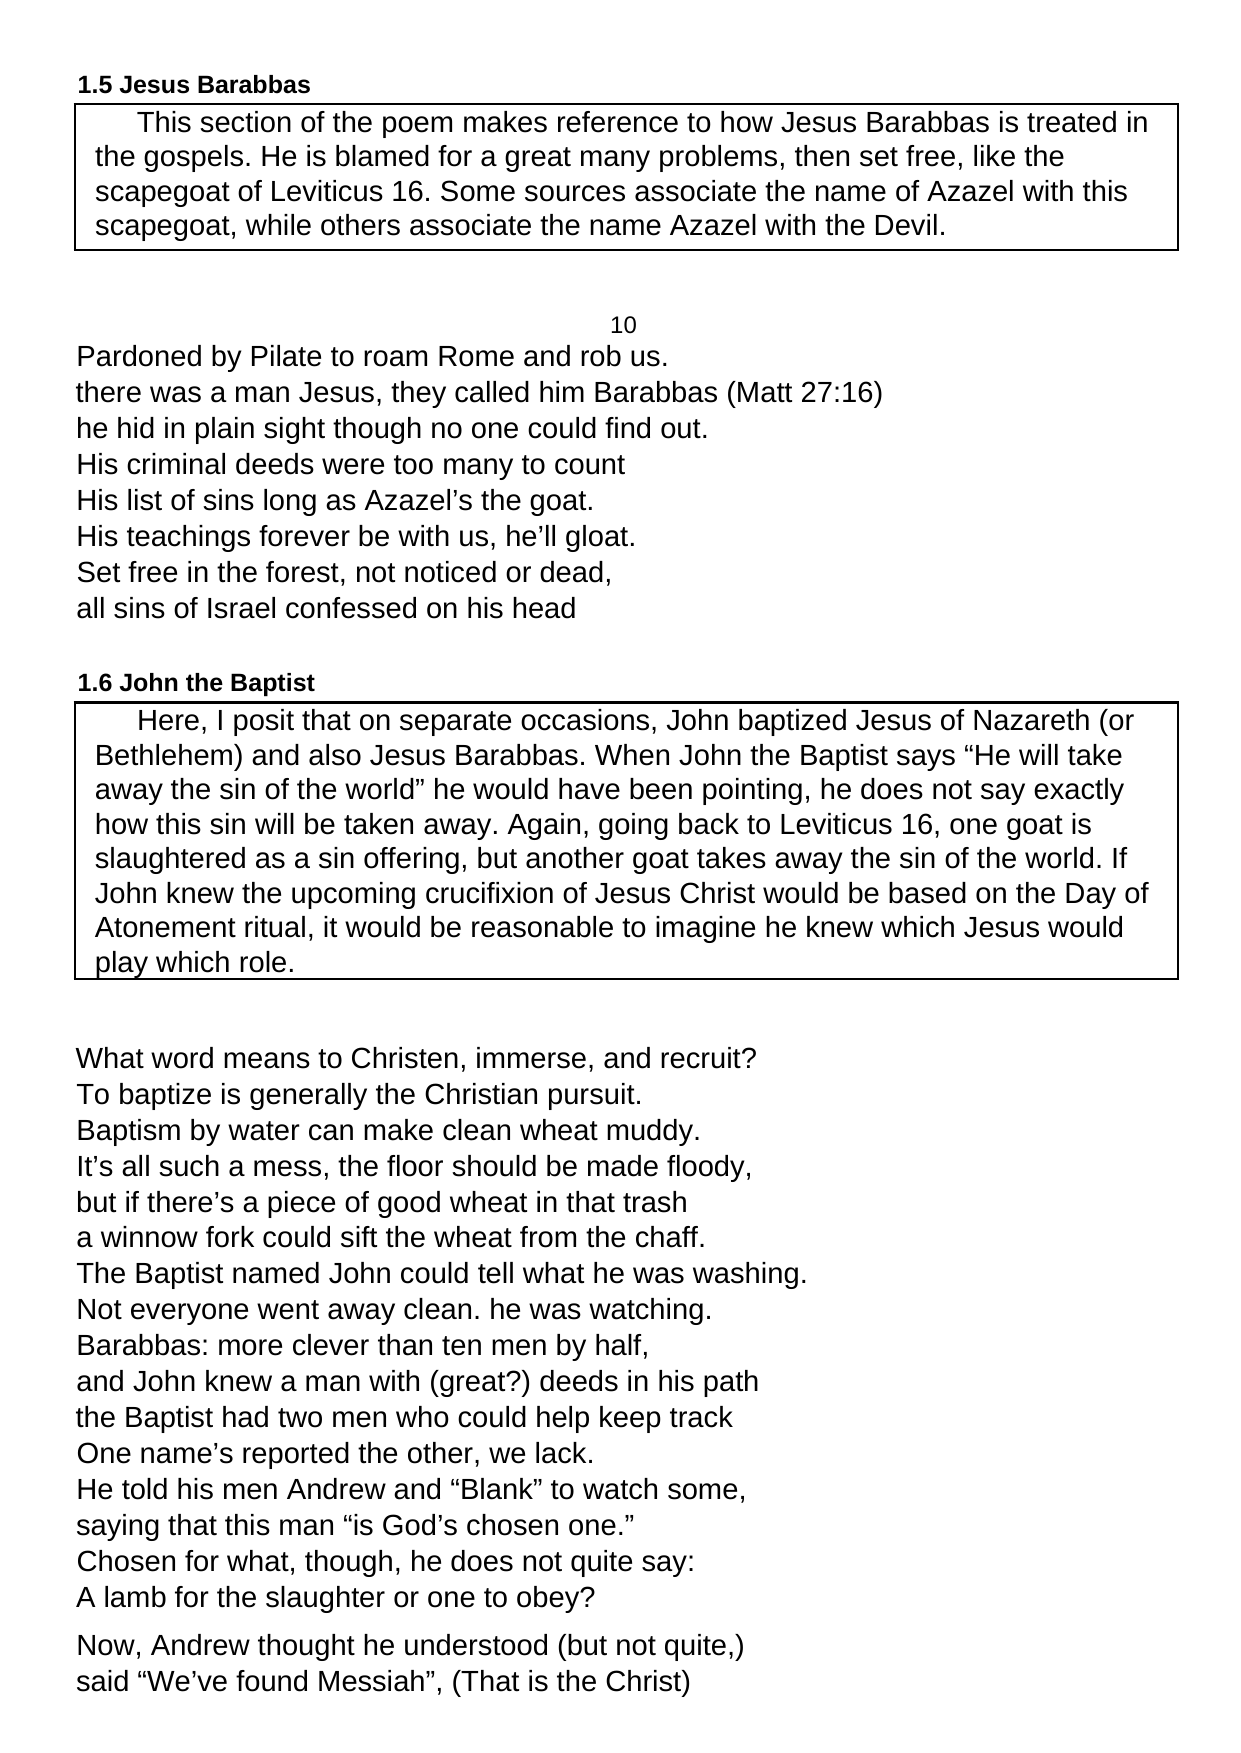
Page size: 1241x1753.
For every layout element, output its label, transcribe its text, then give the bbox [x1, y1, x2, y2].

text said “We’ve found Messiah”, (That is the Christ) [76, 1664, 1178, 1697]
text Set free in the forest, not noticed or dead, [76, 555, 1178, 588]
text The Baptist named John could tell what he was washing. [76, 1256, 1178, 1290]
text Now, Andrew thought he understood (but not quite,) [76, 1628, 1178, 1661]
text To baptize is generally the Christian pursuit. [76, 1077, 1178, 1110]
text It’s all such a mess, the floor should be made floody, [76, 1149, 1178, 1182]
text Not everyone went away clean. he was watching. [76, 1292, 1178, 1326]
text A lamb for the slaughter or one to obey? [76, 1580, 1178, 1613]
text and John knew a man with (great?) deeds in his path [76, 1364, 1178, 1398]
text all sins of Israel confessed on his head [76, 591, 1178, 624]
text His list of sins long as Azazel’s the goat. [76, 483, 1178, 516]
text Pardoned by Pilate to roam Rome and rob us. [76, 339, 1178, 373]
table_header Here, I posit that on separate occasions, John baptized Jesus of Nazareth (or Bethlehem) and also Jesus Barabbas. When John the Baptist says “He will take away the sin of the world” he would have been pointing, he does not say exactly how this sin will be taken away. Again, going back to Leviticus 16, one goat is slaughtered as a sin offering, but another goat takes away the sin of the world. If John knew the upcoming crucifixion of Jesus Christ would be based on the Day of Atonement ritual, it would be reasonable to imagine he knew which Jesus would play which role. [76, 704, 1177, 978]
subtitle 1.5 Jesus Barabbas [77, 70, 1178, 99]
text saying that this man “is God’s chosen one.” [76, 1508, 1178, 1542]
text the Baptist had two men who could help keep track [75, 1400, 1178, 1434]
subtitle 1.6 John the Baptist [77, 668, 1178, 697]
text there was a man Jesus, they called him Barabbas (Matt 27:16) [75, 375, 1178, 408]
text He told his men Andrew and “Blank” to watch some, [76, 1472, 1178, 1506]
table_header This section of the poem makes reference to how Jesus Barabbas is treated in the gospels. He is blamed for a great many problems, then set free, like the scapegoat of Leviticus 16. Some sources associate the name of Azazel with this scapegoat, while others associate the name Azazel with the Devil. [76, 105, 1177, 249]
text What word means to Christen, immerse, and recruit? [75, 1041, 1178, 1074]
text His criminal deeds were too many to count [76, 447, 1178, 480]
text a winnow fork could sift the wheat from the chaff. [76, 1221, 1178, 1254]
text His teachings forever be with us, he’ll gloat. [76, 519, 1178, 552]
text One name’s reported the other, we lack. [76, 1436, 1178, 1470]
text Chosen for what, though, he does not quite say: [76, 1544, 1178, 1577]
text 10 [610, 311, 1178, 339]
text Baptism by water can make clean wheat muddy. [76, 1113, 1178, 1146]
text but if there’s a piece of good wheat in that trash [76, 1184, 1178, 1218]
text Barabbas: more clever than ten men by half, [76, 1328, 1178, 1362]
text he hid in plain sight though no one could find out. [76, 411, 1178, 444]
